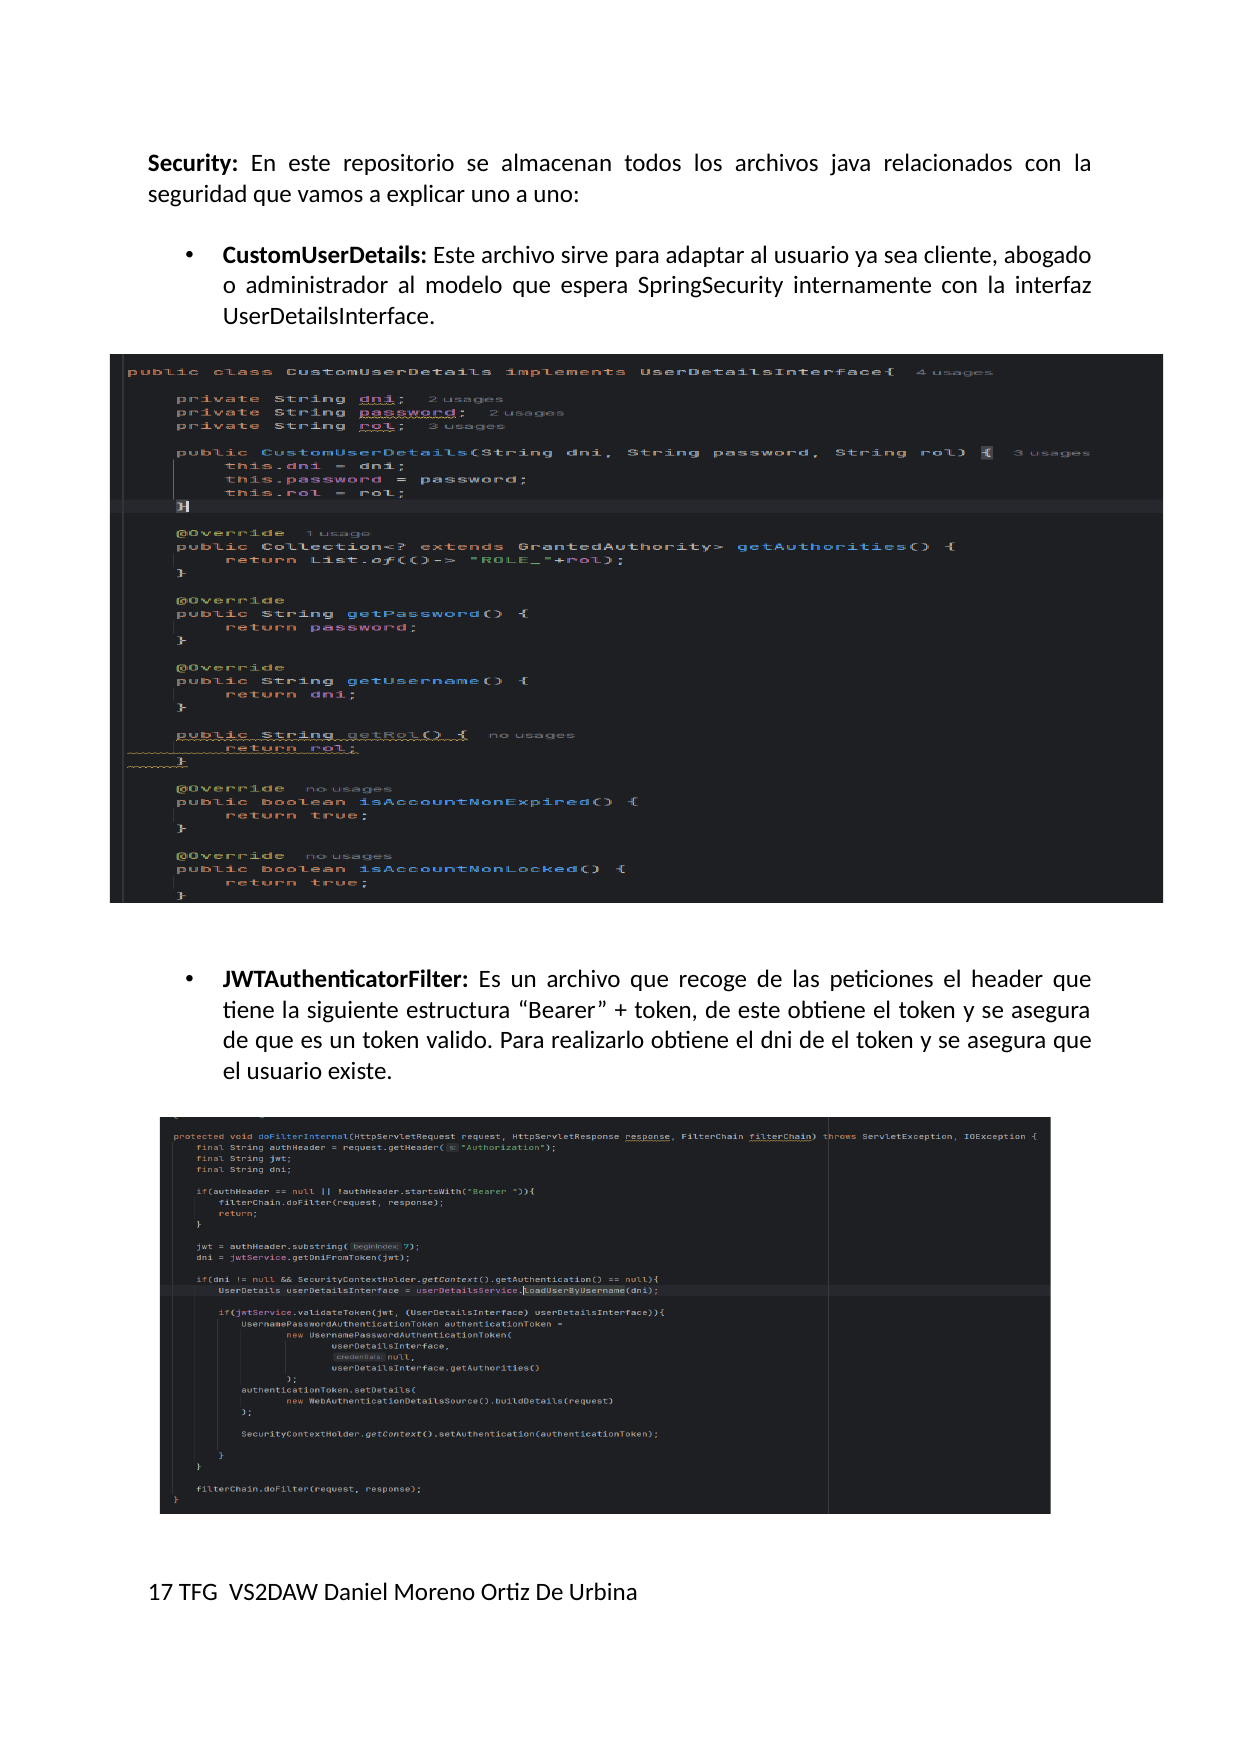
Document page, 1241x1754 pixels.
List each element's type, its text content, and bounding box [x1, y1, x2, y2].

list JWTAuthenticatorFilter: Es un archivo que recoge de las peticiones el header que tiene la siguiente estructura “Bearer” + token, de este obtiene el token y se asegura de que es un token valido. Para realizarlo obtiene el dni de el token y se asegura que el usuario existe. [185, 963, 1093, 1086]
text Security: En este repositorio se almacenan todos los archivos java relacionados con la seguridad que vamos a explicar uno a uno: [148, 148, 1093, 209]
list CustomUserDetails: Este archivo sirve para adaptar al usuario ya sea cliente, abogado o administrador al modelo que espera SpringSecurity internamente con la interfaz UserDetailsInterface. [185, 239, 1093, 331]
picture [109, 354, 1164, 903]
picture [159, 1117, 1051, 1514]
